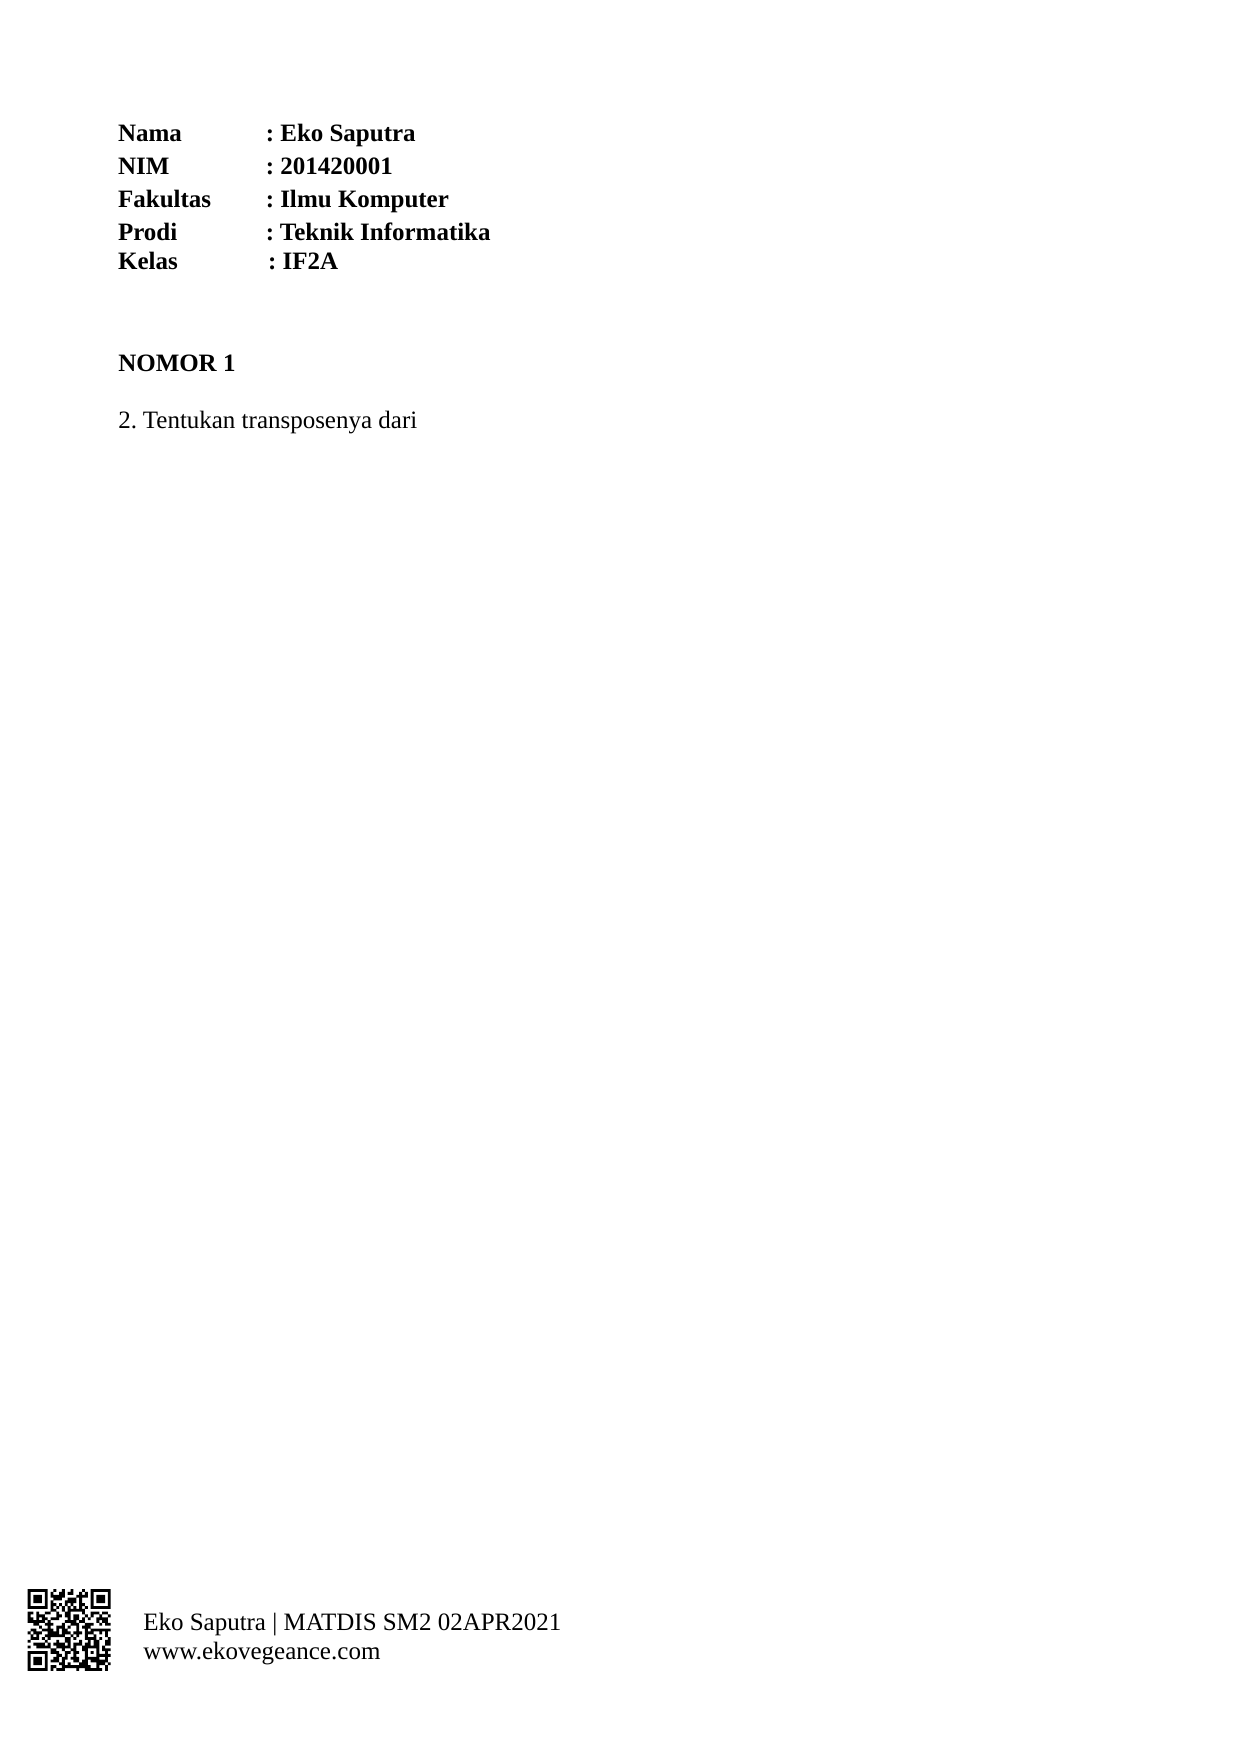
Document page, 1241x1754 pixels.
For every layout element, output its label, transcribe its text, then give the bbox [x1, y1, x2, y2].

text NOMOR 1 [118, 348, 1122, 377]
text 2. Tentukan transposenya dari [118, 406, 1122, 434]
